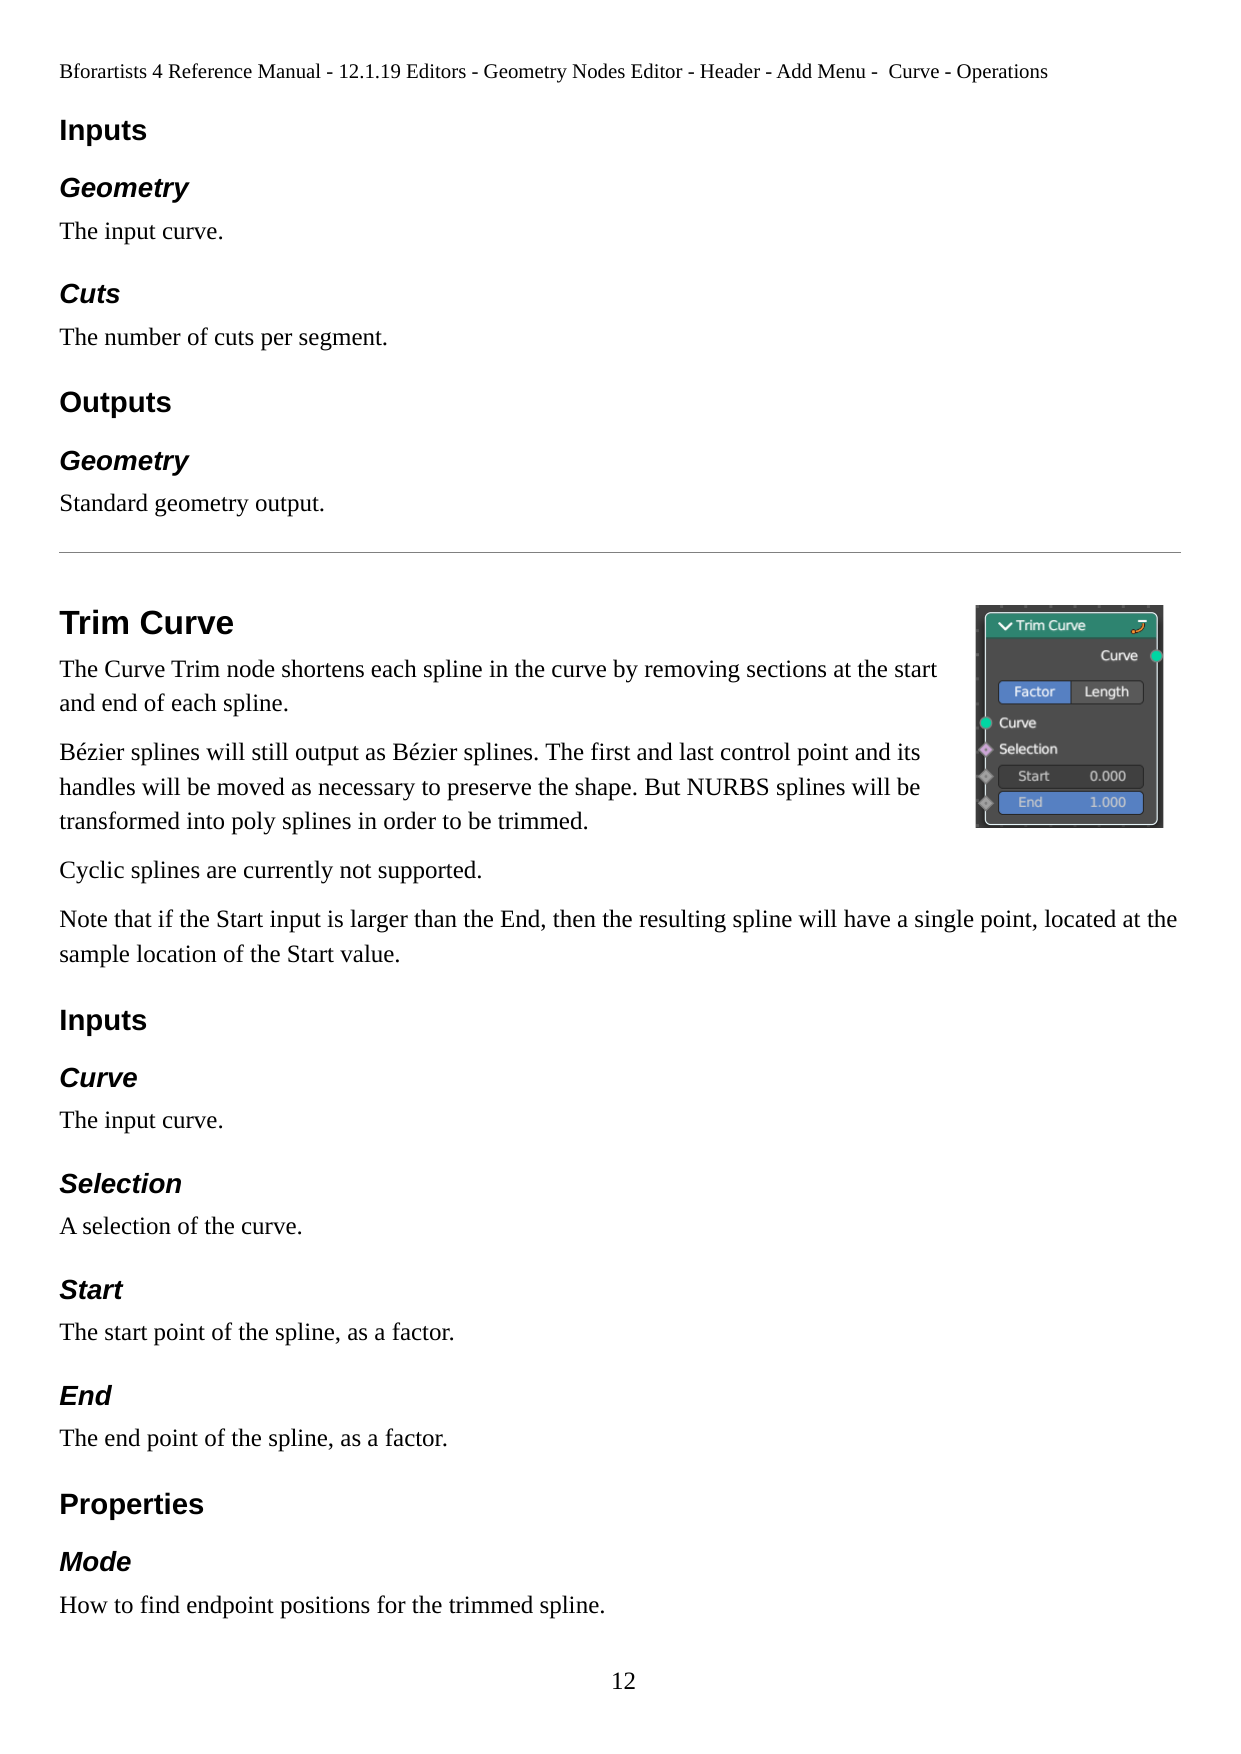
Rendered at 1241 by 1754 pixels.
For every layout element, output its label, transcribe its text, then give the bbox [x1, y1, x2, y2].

text Cyclic splines are currently not supported. [59, 855, 1181, 884]
text The input curve. [59, 216, 1181, 244]
subtitle Geometry [59, 171, 1181, 203]
subtitle Curve [59, 1061, 1181, 1093]
text Standard geometry output. [59, 488, 1181, 517]
subtitle End [59, 1379, 1181, 1411]
subtitle Mode [59, 1546, 1181, 1578]
picture [975, 605, 1164, 828]
text The start point of the spline, as a factor. [59, 1317, 1181, 1346]
subtitle Properties [59, 1487, 1181, 1521]
subtitle Cuts [59, 277, 1181, 309]
subtitle Inputs [59, 1002, 1181, 1036]
text How to find endpoint positions for the trimmed spline. [59, 1590, 1181, 1619]
subtitle Trim Curve [59, 602, 1181, 641]
subtitle Inputs [59, 113, 1181, 146]
subtitle Selection [59, 1167, 1181, 1199]
subtitle Geometry [59, 444, 1181, 476]
text Note that if the Start input is larger than the End, then the resulting spline will have a single point, located at the sample location of the Start value. [59, 904, 1181, 967]
text A selection of the curve. [59, 1211, 1181, 1240]
subtitle Outputs [59, 385, 1181, 419]
text The number of cuts per segment. [59, 322, 1181, 350]
text The end point of the spline, as a factor. [59, 1423, 1181, 1452]
text The input curve. [59, 1106, 1181, 1134]
subtitle Start [59, 1273, 1181, 1305]
text Bézier splines will still output as Bézier splines. The first and last control point and its handles will be moved as necessary to preserve the shape. But NURBS splines will be transformed into poly splines in order to be trimmed. [59, 737, 1181, 835]
text The Curve Trim node shortens each spline in the curve by removing sections at the start and end of each spline. [59, 654, 975, 717]
